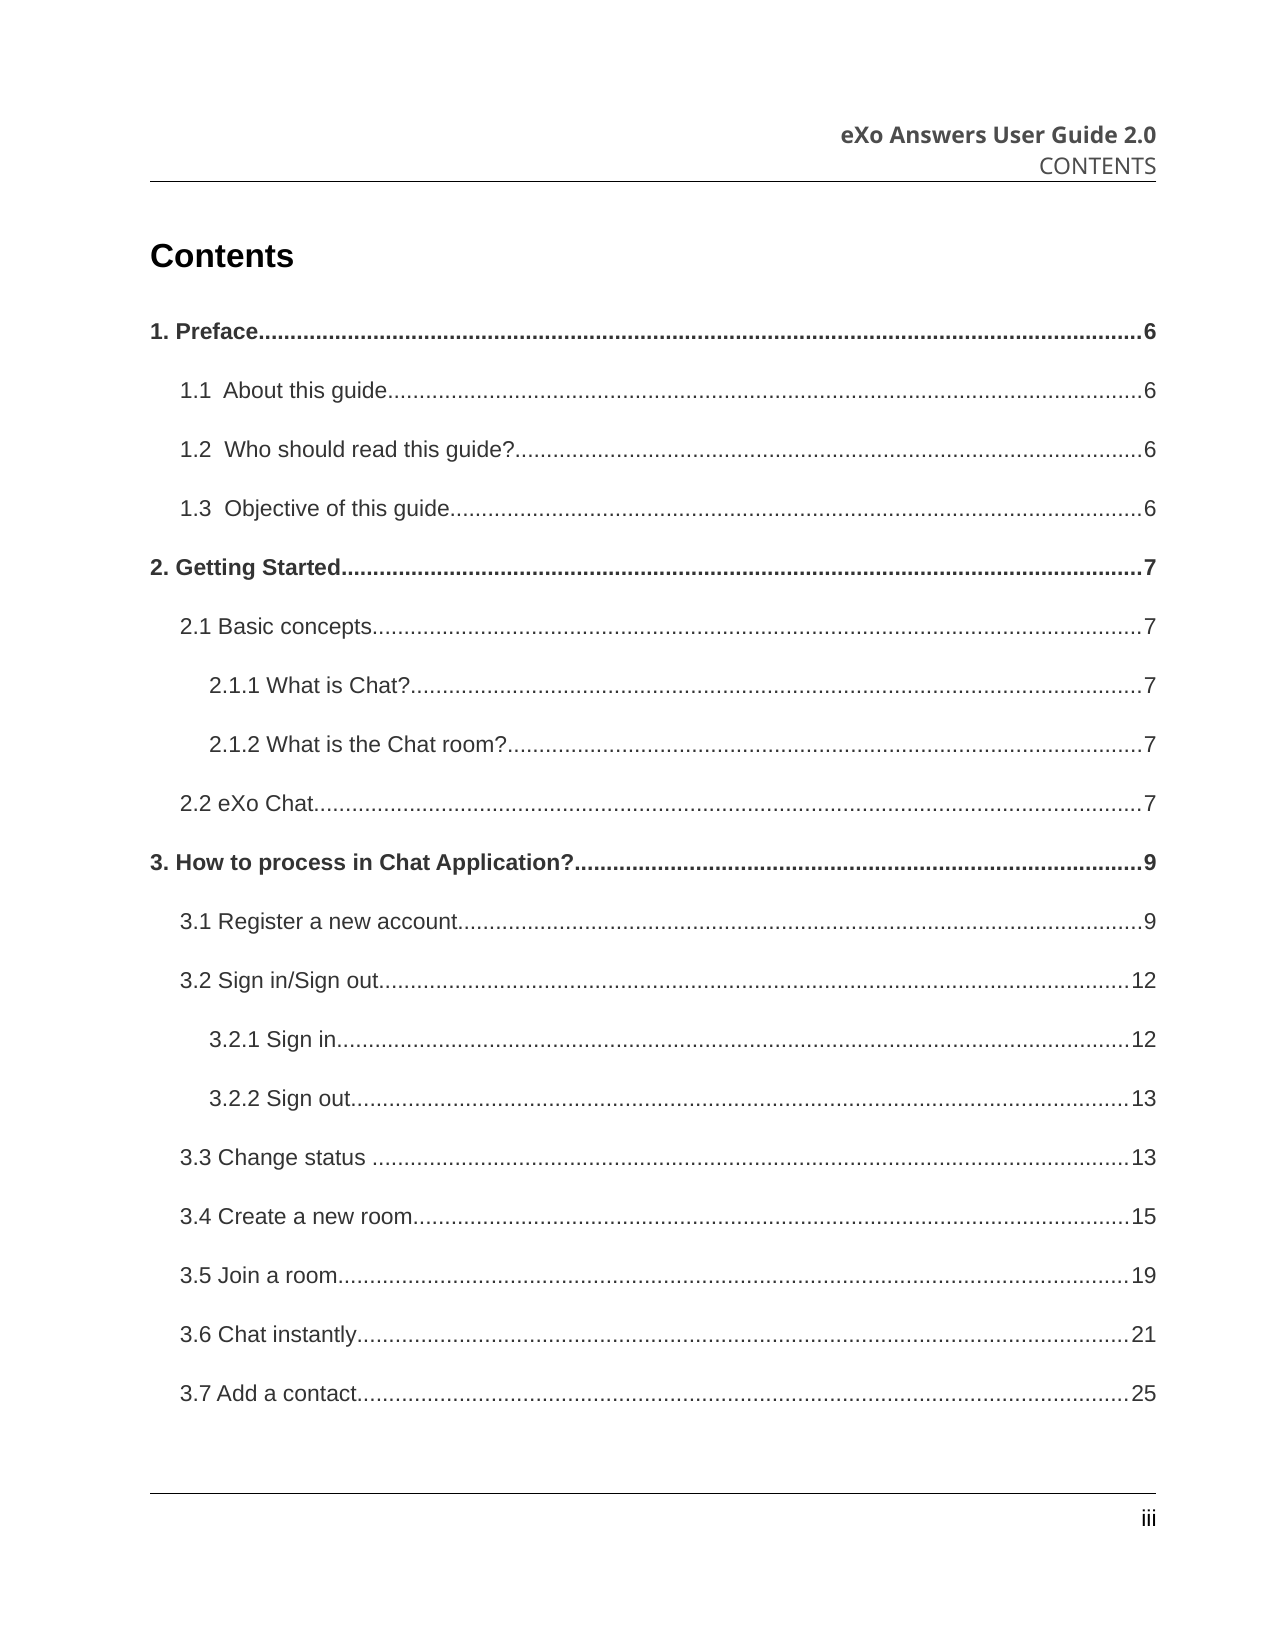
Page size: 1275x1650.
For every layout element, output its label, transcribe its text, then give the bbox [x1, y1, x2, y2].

text 2.1 Basic concepts 7 [179, 613, 1156, 639]
text 3.6 Chat instantly 21 [179, 1321, 1156, 1347]
text 2. Getting Started 7 [150, 554, 1156, 580]
subtitle Contents [150, 236, 1156, 274]
text 1.3 Objective of this guide 6 [179, 495, 1156, 521]
text 1.2 Who should read this guide? 6 [179, 436, 1156, 462]
text 3.2 Sign in/Sign out 12 [179, 967, 1156, 993]
text 1. Preface 6 [150, 318, 1156, 344]
text 3.2.2 Sign out 13 [209, 1085, 1156, 1111]
text 2.1.1 What is Chat? 7 [209, 672, 1156, 698]
text 3. How to process in Chat Application? 9 [150, 849, 1156, 875]
text 2.1.2 What is the Chat room? 7 [209, 731, 1156, 757]
text 3.3 Change status 13 [179, 1144, 1156, 1170]
text 3.5 Join a room 19 [179, 1262, 1156, 1288]
text 3.2.1 Sign in 12 [209, 1026, 1156, 1052]
text 3.1 Register a new account 9 [179, 908, 1156, 934]
text 3.7 Add a contact 25 [179, 1379, 1156, 1406]
text 1.1 About this guide 6 [179, 377, 1156, 403]
text 3.4 Create a new room 15 [179, 1203, 1156, 1229]
text 2.2 eXo Chat 7 [179, 790, 1156, 816]
